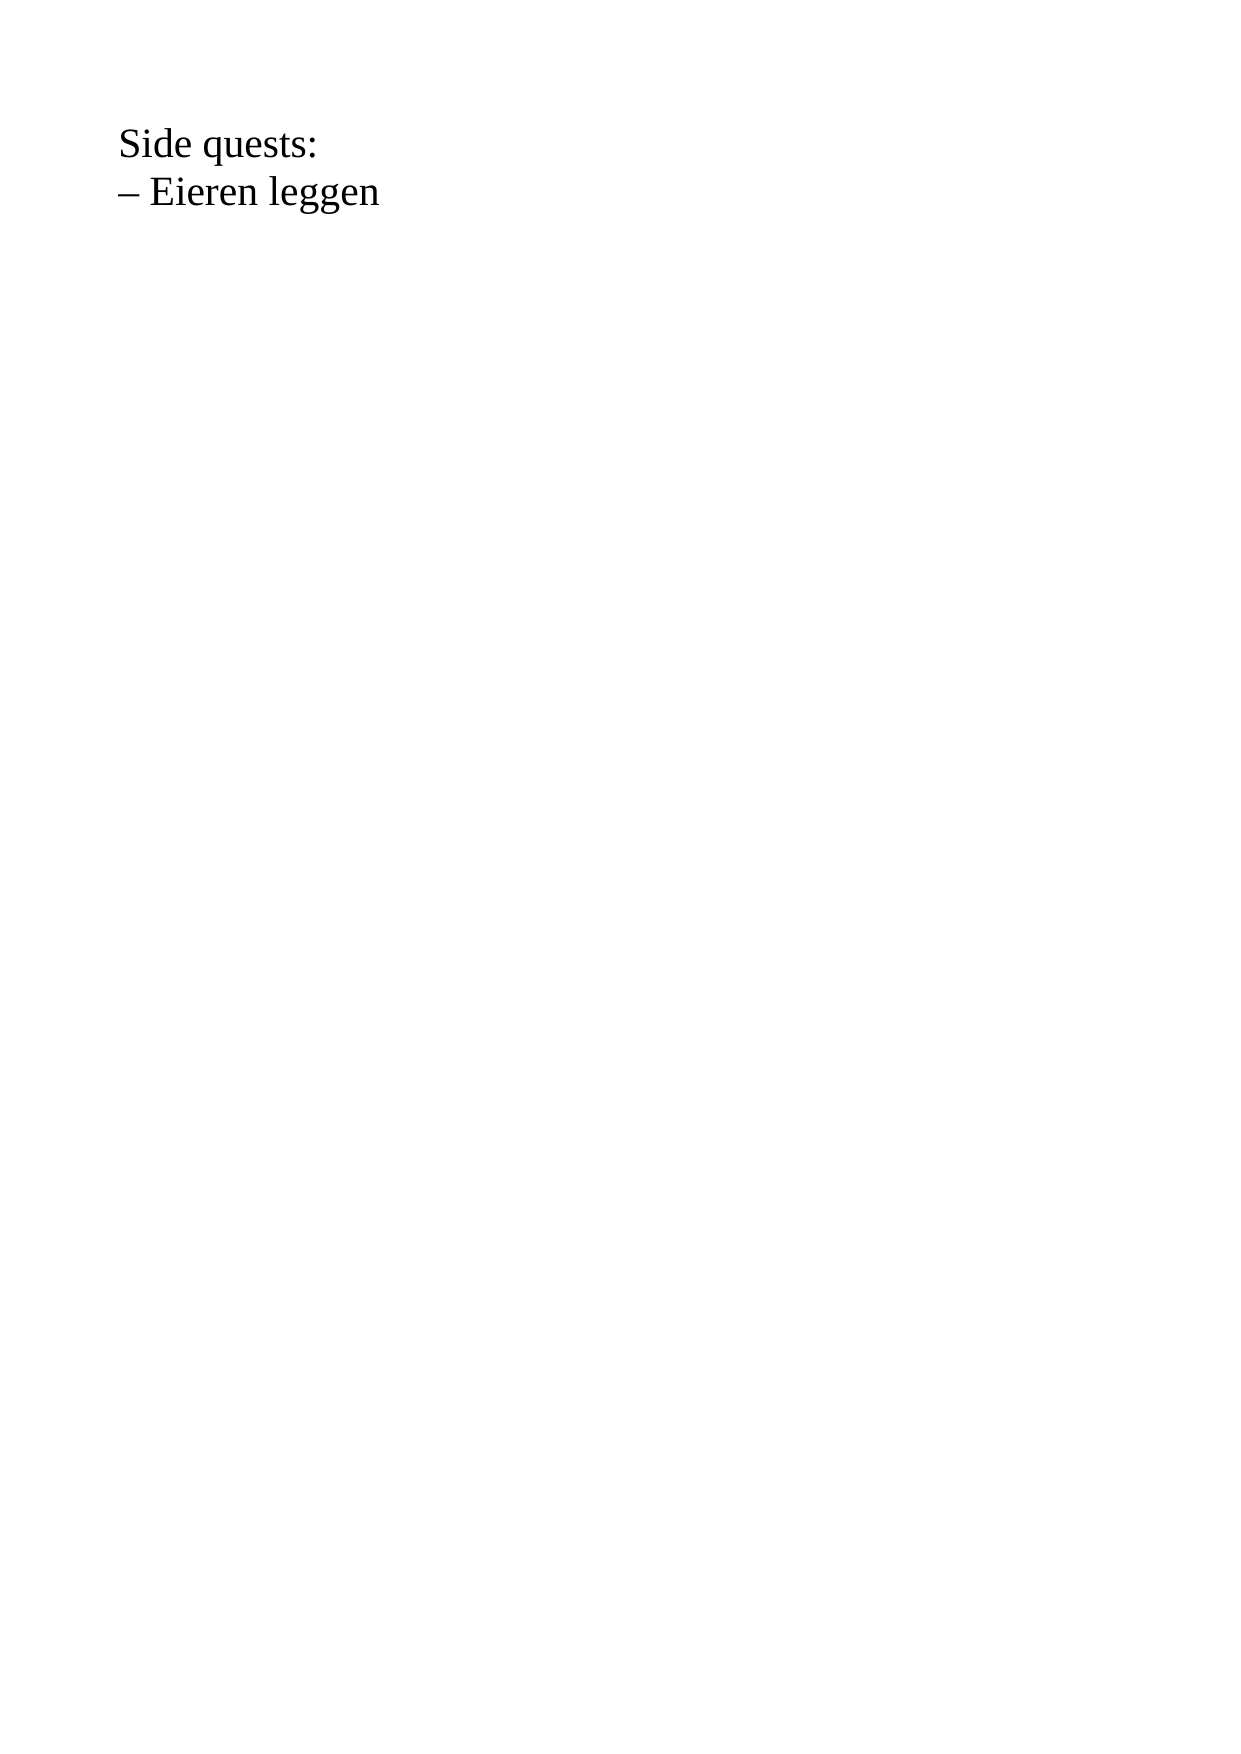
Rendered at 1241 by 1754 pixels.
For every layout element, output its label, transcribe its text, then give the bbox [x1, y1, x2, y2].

text Side quests: [118, 118, 1122, 166]
text – Eieren leggen [118, 166, 1122, 214]
